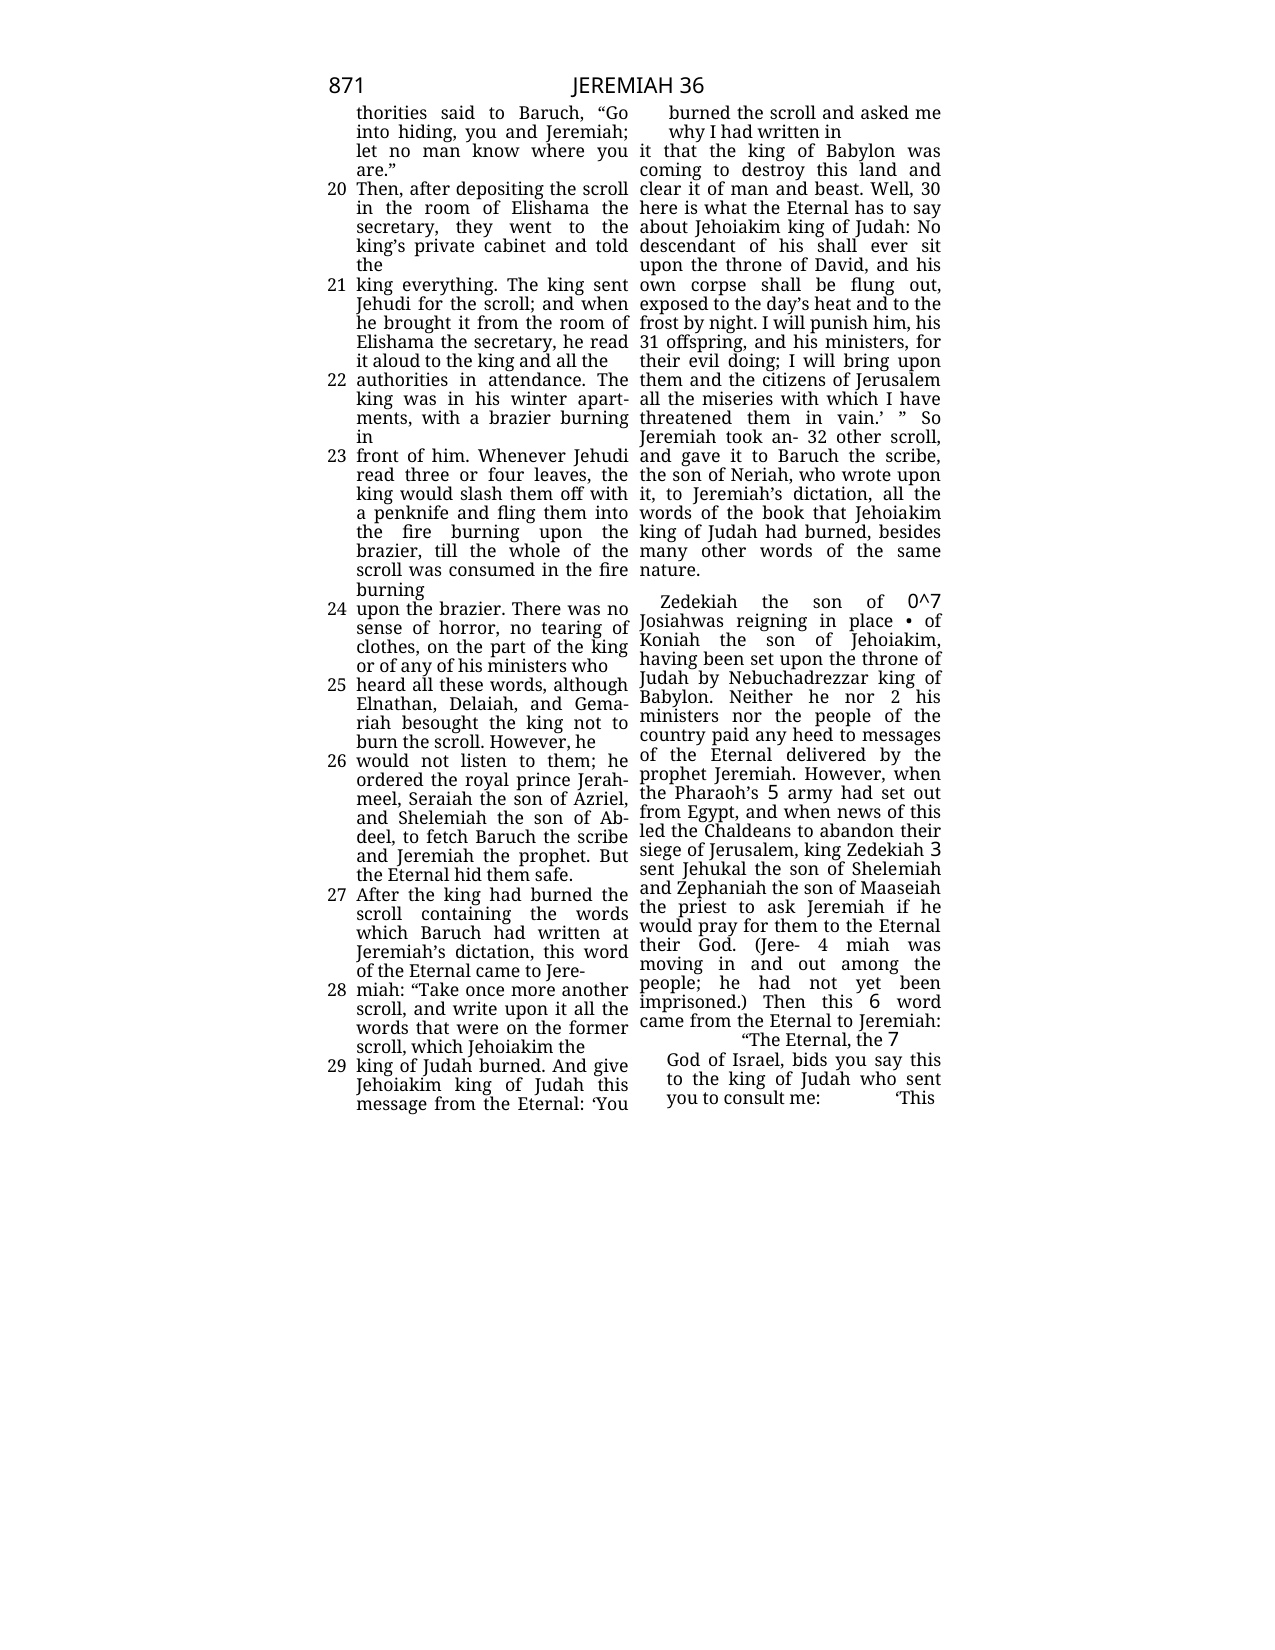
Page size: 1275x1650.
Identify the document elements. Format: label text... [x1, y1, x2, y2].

list miah: “Take once more another scroll, and write upon it all the words that were on the former scroll, which Jehoiakim the [327, 981, 629, 1057]
list Then, after depositing the scroll in the room of Elishama the secretary, they went to the king’s private cabinet and told the [327, 180, 629, 276]
list After the king had burned the scroll containing the words which Baruch had written at Jeremiah’s dictation, this word of the Eternal came to Jere- [327, 886, 629, 981]
list burned the scroll and asked me why I had written in [639, 104, 941, 142]
text God of Israel, bids you say this to the king of Judah who sent you to consult me: ‘This [666, 1051, 941, 1108]
list would not listen to them; he ordered the royal prince Jerah- meel, Seraiah the son of Azriel, and Shelemiah the son of Ab- deel, to fetch Baruch the scribe and Jeremiah the prophet. But the Eternal hid them safe. [327, 752, 629, 886]
list authorities in attendance. The king was in his winter apart­ments, with a brazier burning in [327, 371, 629, 447]
text it that the king of Babylon was coming to destroy this land and clear it of man and beast. Well, 30 here is what the Eternal has to say about Jehoiakim king of Judah: No descendant of his shall ever sit upon the throne of David, and his own corpse shall be flung out, exposed to the day’s heat and to the frost by night. I will punish him, his 31 offspring, and his ministers, for their evil doing; I will bring upon them and the citizens of Jerusalem all the miseries with which I have threatened them in vain.’ ” So Jeremiah took an- 32 other scroll, and gave it to Baruch the scribe, the son of Neriah, who wrote upon it, to Jeremiah’s dictation, all the words of the book that Jehoia­kim king of Judah had burned, besides many other words of the same nature. [639, 142, 941, 581]
list upon the brazier. There was no sense of horror, no tearing of clothes, on the part of the king or of any of his ministers who [327, 600, 629, 676]
text thorities said to Baruch, “Go into hiding, you and Jeremiah; let no man know where you are.” [356, 104, 629, 180]
text Zedekiah the son of 0^7 Josiahwas reigning in place • of Koniah the son of Jehoiakim, having been set upon the throne of Judah by Nebuchadrezzar king of Babylon. Neither he nor 2 his ministers nor the people of the country paid any heed to messages of the Eternal deliv­ered by the prophet Jeremiah. However, when the Pharaoh’s 5 army had set out from Egypt, and when news of this led the Chaldeans to abandon their siege of Jerusalem, king Zedekiah 3 sent Jehukal the son of Shele­miah and Zephaniah the son of Maaseiah the priest to ask Jere­miah if he would pray for them to the Eternal their God. (Jere- 4 miah was moving in and out among the people; he had not yet been imprisoned.) Then this 6 word came from the Eternal to Jeremiah: “The Eternal, the 7 [639, 593, 941, 1051]
list king everything. The king sent Jehudi for the scroll; and when he brought it from the room of Elishama the secretary, he read it aloud to the king and all the [327, 276, 629, 371]
list heard all these words, although Elnathan, Delaiah, and Gema- riah besought the king not to burn the scroll. However, he [327, 676, 629, 752]
list king of Judah burned. And give Jehoiakim king of Judah this message from the Eternal: ‘You [327, 1057, 629, 1114]
list front of him. Whenever Jehudi read three or four leaves, the king would slash them off with a penknife and fling them into the fire burning upon the brazier, till the whole of the scroll was consumed in the fire burning [327, 447, 629, 600]
